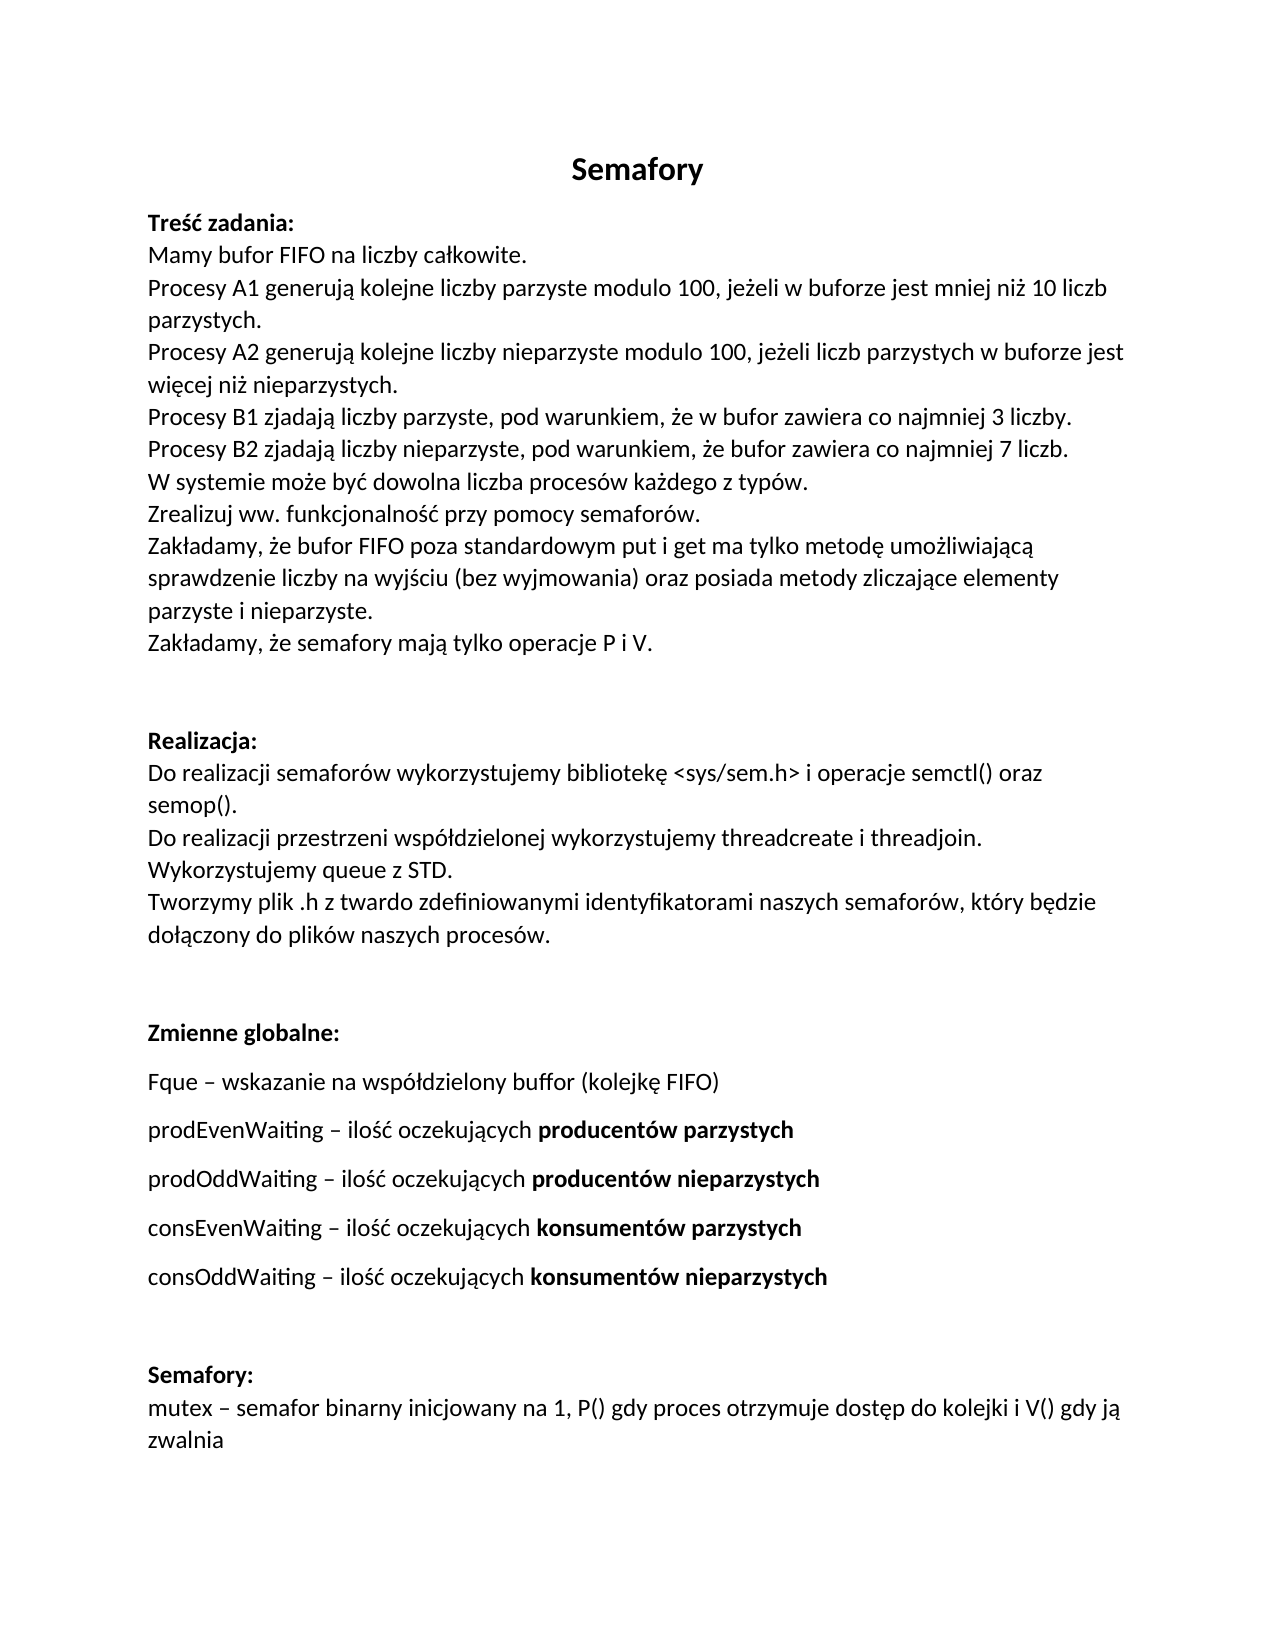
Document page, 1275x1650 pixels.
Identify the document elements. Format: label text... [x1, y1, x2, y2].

text Treść zadania: Mamy bufor FIFO na liczby całkowite. Procesy A1 generują kolejne liczby parzyste modulo 100, jeżeli w buforze jest mniej niż 10 liczb parzystych. Procesy A2 generują kolejne liczby nieparzyste modulo 100, jeżeli liczb parzystych w buforze jest więcej niż nieparzystych. Procesy B1 zjadają liczby parzyste, pod warunkiem, że w bufor zawiera co najmniej 3 liczby. Procesy B2 zjadają liczby nieparzyste, pod warunkiem, że bufor zawiera co najmniej 7 liczb. W systemie może być dowolna liczba procesów każdego z typów. Zrealizuj ww. funkcjonalność przy pomocy semaforów. Zakładamy, że bufor FIFO poza standardowym put i get ma tylko metodę umożliwiającą sprawdzenie liczby na wyjściu (bez wyjmowania) oraz posiada metody zliczające elementy parzyste i nieparzyste. Zakładamy, że semafory mają tylko operacje P i V. [148, 207, 1127, 658]
text Fque – wskazanie na współdzielony buffor (kolejkę FIFO) [148, 1066, 1127, 1096]
text Semafory [148, 148, 1127, 188]
text consOddWaiting – ilość oczekujących konsumentów nieparzystych [148, 1262, 1127, 1292]
text Semafory: mutex – semafor binarny inicjowany na 1, P() gdy proces otrzymuje dostęp do kolejki i V() gdy ją zwalnia [148, 1359, 1127, 1454]
text prodEvenWaiting – ilość oczekujących producentów parzystych [148, 1115, 1127, 1145]
text prodOddWaiting – ilość oczekujących producentów nieparzystych [148, 1164, 1127, 1194]
text Zmienne globalne: [148, 1017, 1127, 1047]
text consEvenWaiting – ilość oczekujących konsumentów parzystych [148, 1213, 1127, 1243]
text Realizacja: Do realizacji semaforów wykorzystujemy bibliotekę <sys/sem.h> i operacje semctl() oraz semop(). Do realizacji przestrzeni współdzielonej wykorzystujemy threadcreate i threadjoin. Wykorzystujemy queue z STD. Tworzymy plik .h z twardo zdefiniowanymi identyfikatorami naszych semaforów, który będzie dołączony do plików naszych procesów. [148, 725, 1127, 949]
